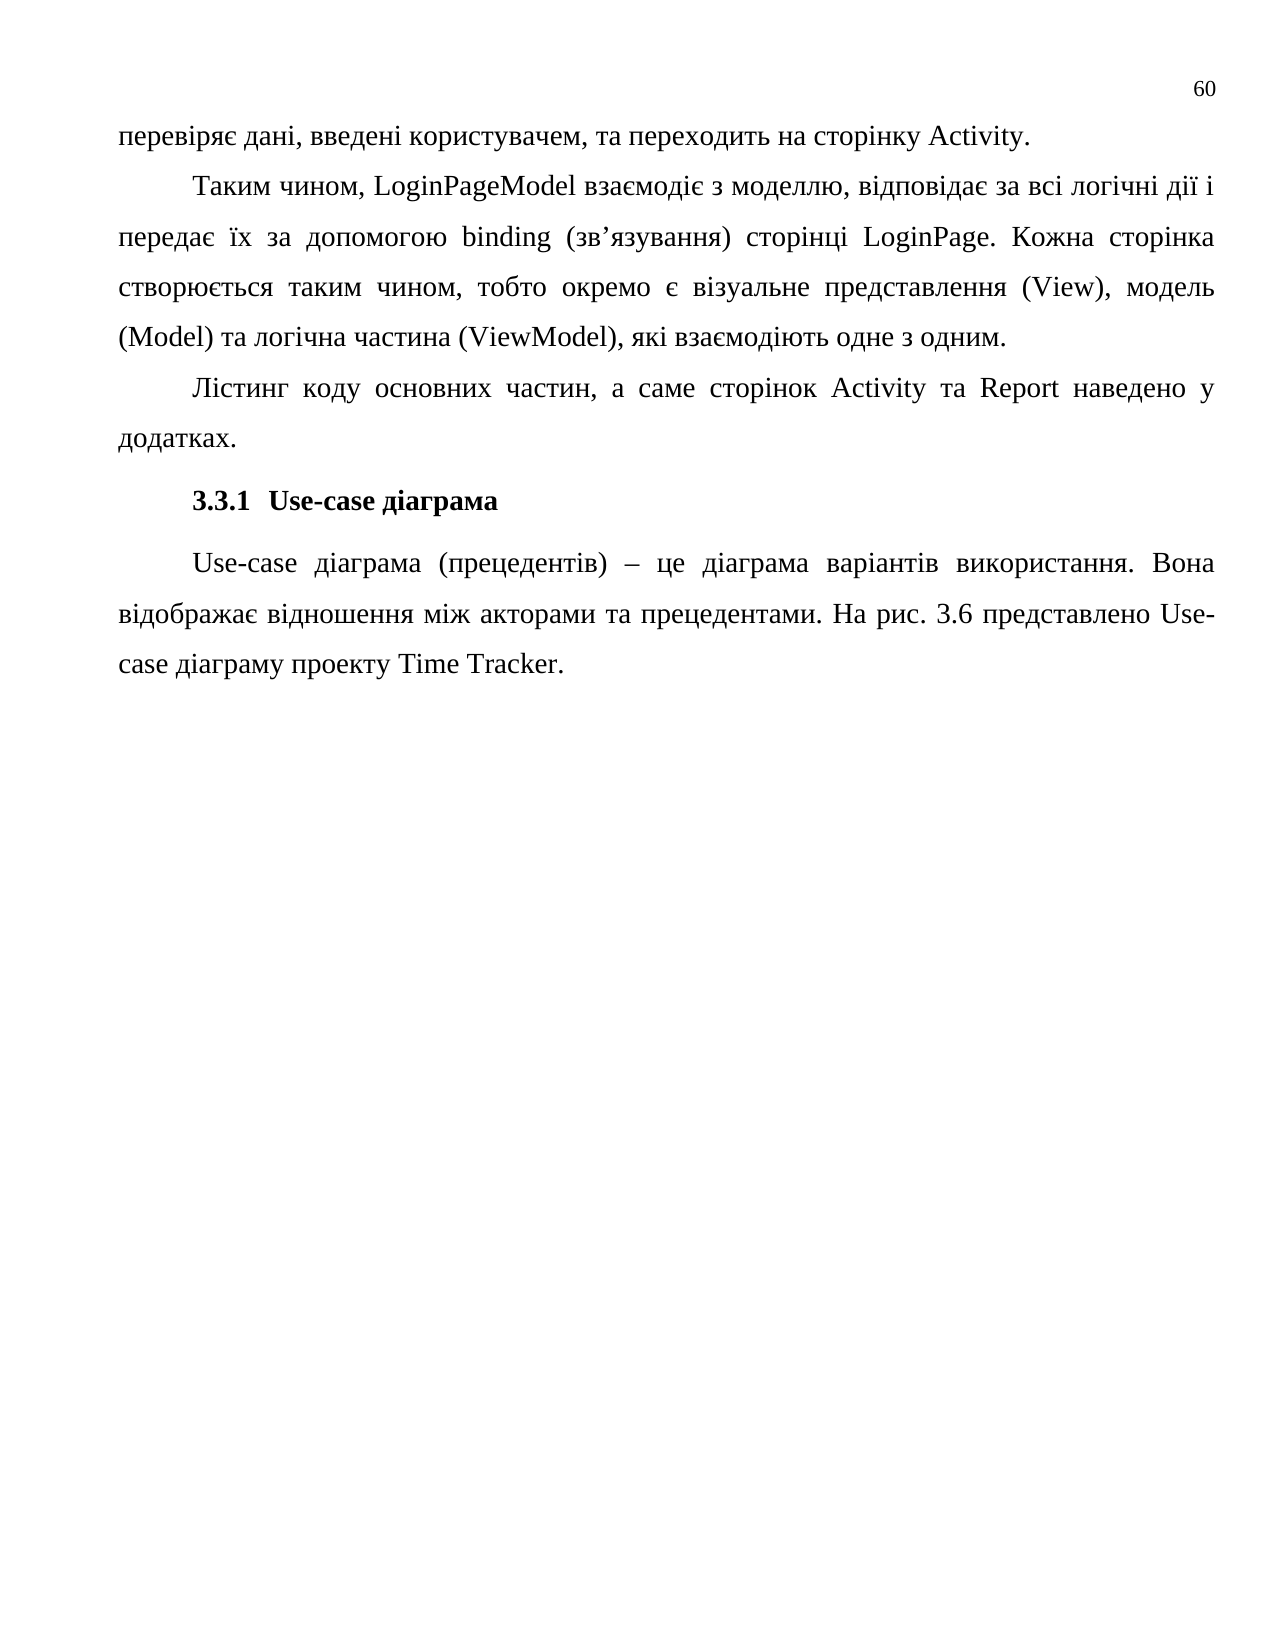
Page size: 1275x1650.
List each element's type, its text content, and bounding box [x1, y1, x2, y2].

text Лістинг коду основних частин, а саме сторінок Activity та Report наведено у додатках. [118, 370, 1216, 453]
text Use-case діаграма (прецедентів) – це діаграма варіантів використання. Вона відображає відношення між акторами та прецедентами. На рис. 3.6 представлено Use-case діаграму проекту Time Tracker. [118, 546, 1216, 680]
text перевіряє дані, введені користувачем, та переходить на сторінку Activity. [118, 118, 1216, 152]
text Таким чином, LoginPageModel взаємодіє з моделлю, відповідає за всі логічні дії і передає їх за допомогою binding (зв’язування) сторінці LoginPage. Кожна сторінка створюється таким чином, тобто окремо є візуальне представлення (View), модель (Model) та логічна частина (ViewModel), які взаємодіють одне з одним. [118, 168, 1216, 353]
subtitle Use-case діаграма [192, 483, 1216, 516]
